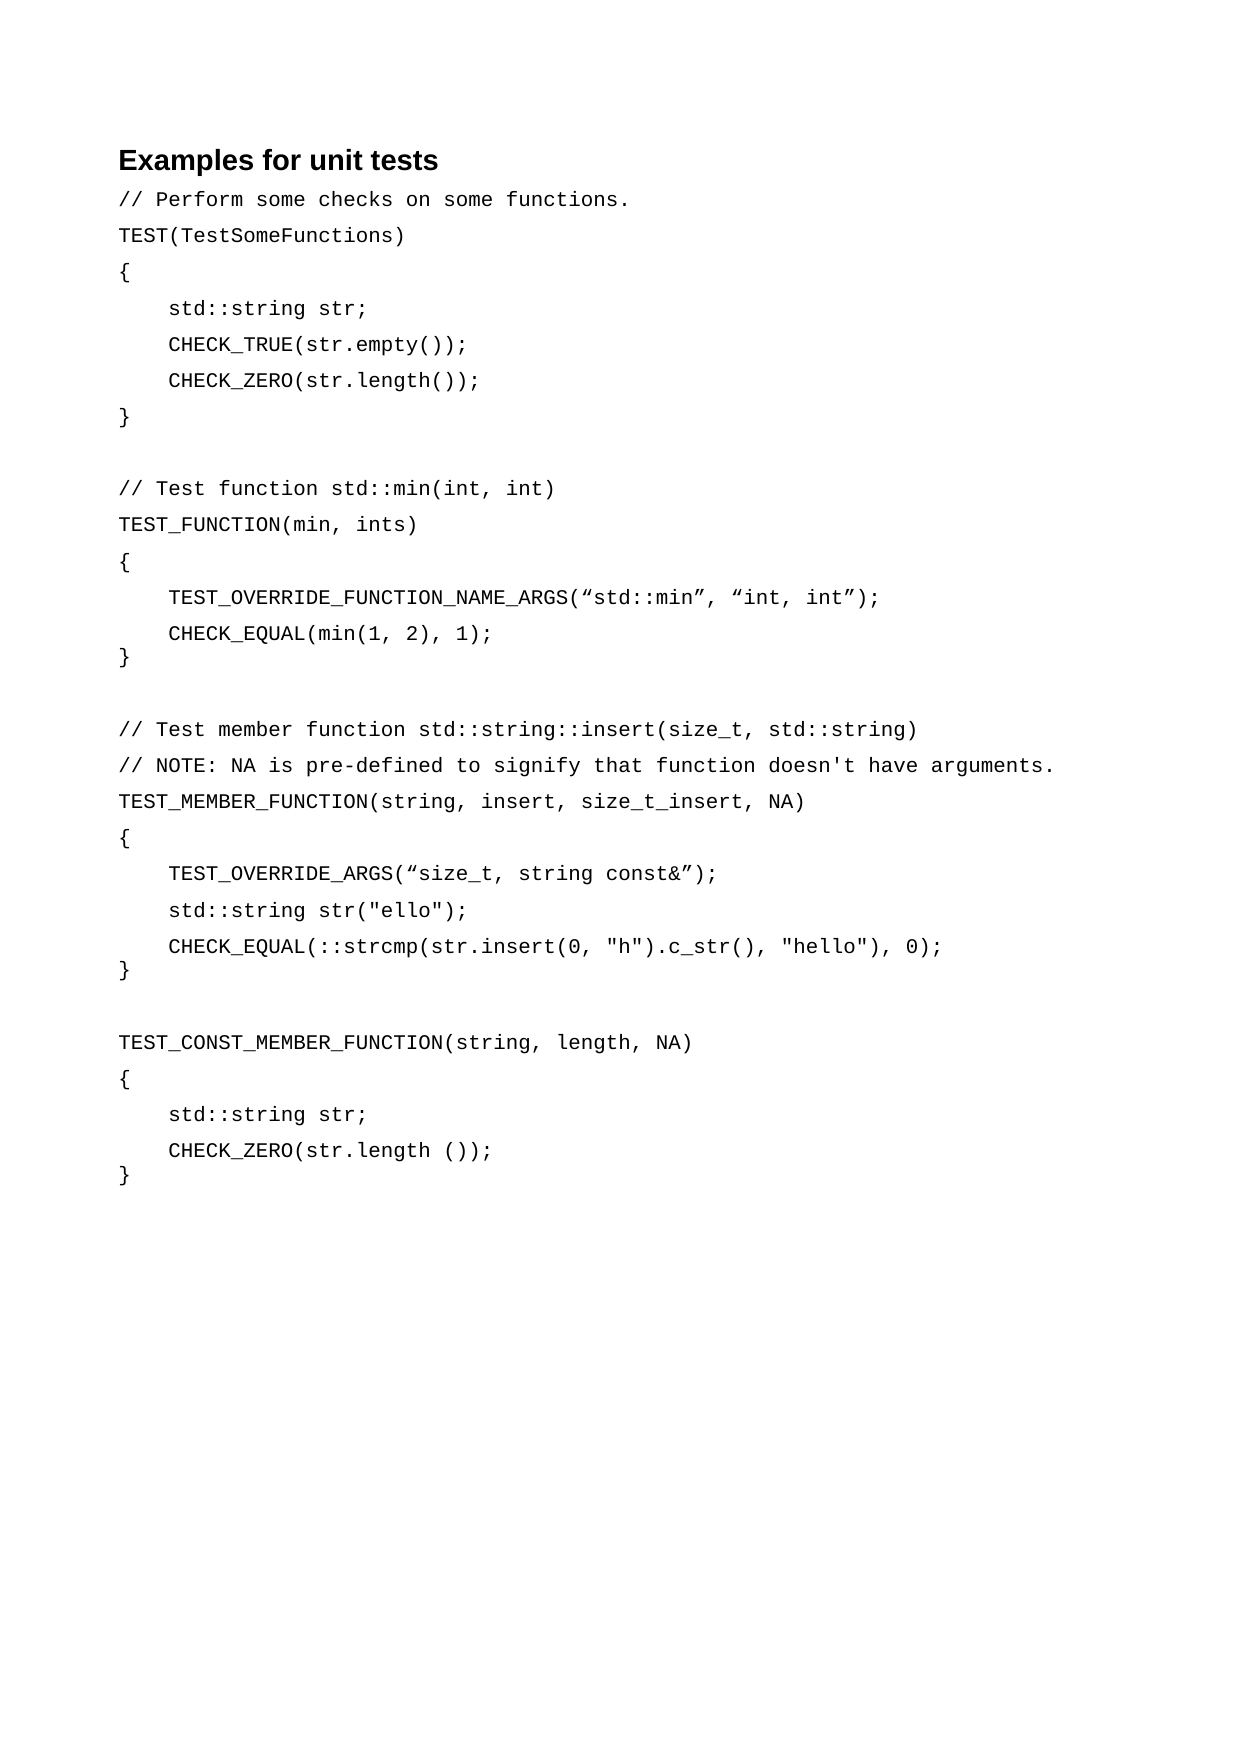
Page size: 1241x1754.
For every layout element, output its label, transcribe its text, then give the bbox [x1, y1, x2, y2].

text CHECK_ZERO(str.length ()); } [118, 1140, 1122, 1187]
text // Test function std::min(int, int) [118, 478, 1122, 502]
text { [118, 827, 1122, 851]
text TEST(TestSomeFunctions) [118, 225, 1122, 249]
text { [118, 1068, 1122, 1091]
text CHECK_ZERO(str.length()); [118, 370, 1122, 393]
text CHECK_EQUAL(::strcmp(str.insert(0, "h").c_str(), "hello"), 0); } [118, 936, 1122, 983]
text TEST_FUNCTION(min, ints) [118, 514, 1122, 538]
text TEST_OVERRIDE_FUNCTION_NAME_ARGS(“std::min”, “int, int”); [118, 587, 1122, 610]
text TEST_OVERRIDE_ARGS(“size_t, string const&”); [118, 863, 1122, 887]
subtitle Examples for unit tests [118, 143, 1122, 177]
text TEST_CONST_MEMBER_FUNCTION(string, length, NA) [118, 1032, 1122, 1055]
text std::string str; [118, 298, 1122, 321]
text // Test member function std::string::insert(size_t, std::string) [118, 719, 1122, 742]
text std::string str; [118, 1104, 1122, 1128]
text CHECK_EQUAL(min(1, 2), 1); } [118, 623, 1122, 670]
text } [118, 406, 1122, 430]
text // NOTE: NA is pre-defined to signify that function doesn't have arguments. [118, 755, 1122, 779]
text // Perform some checks on some functions. [118, 189, 1122, 213]
text TEST_MEMBER_FUNCTION(string, insert, size_t_insert, NA) [118, 791, 1122, 815]
text CHECK_TRUE(str.empty()); [118, 334, 1122, 357]
text std::string str("ello"); [118, 899, 1122, 923]
text { [118, 261, 1122, 285]
text { [118, 551, 1122, 574]
